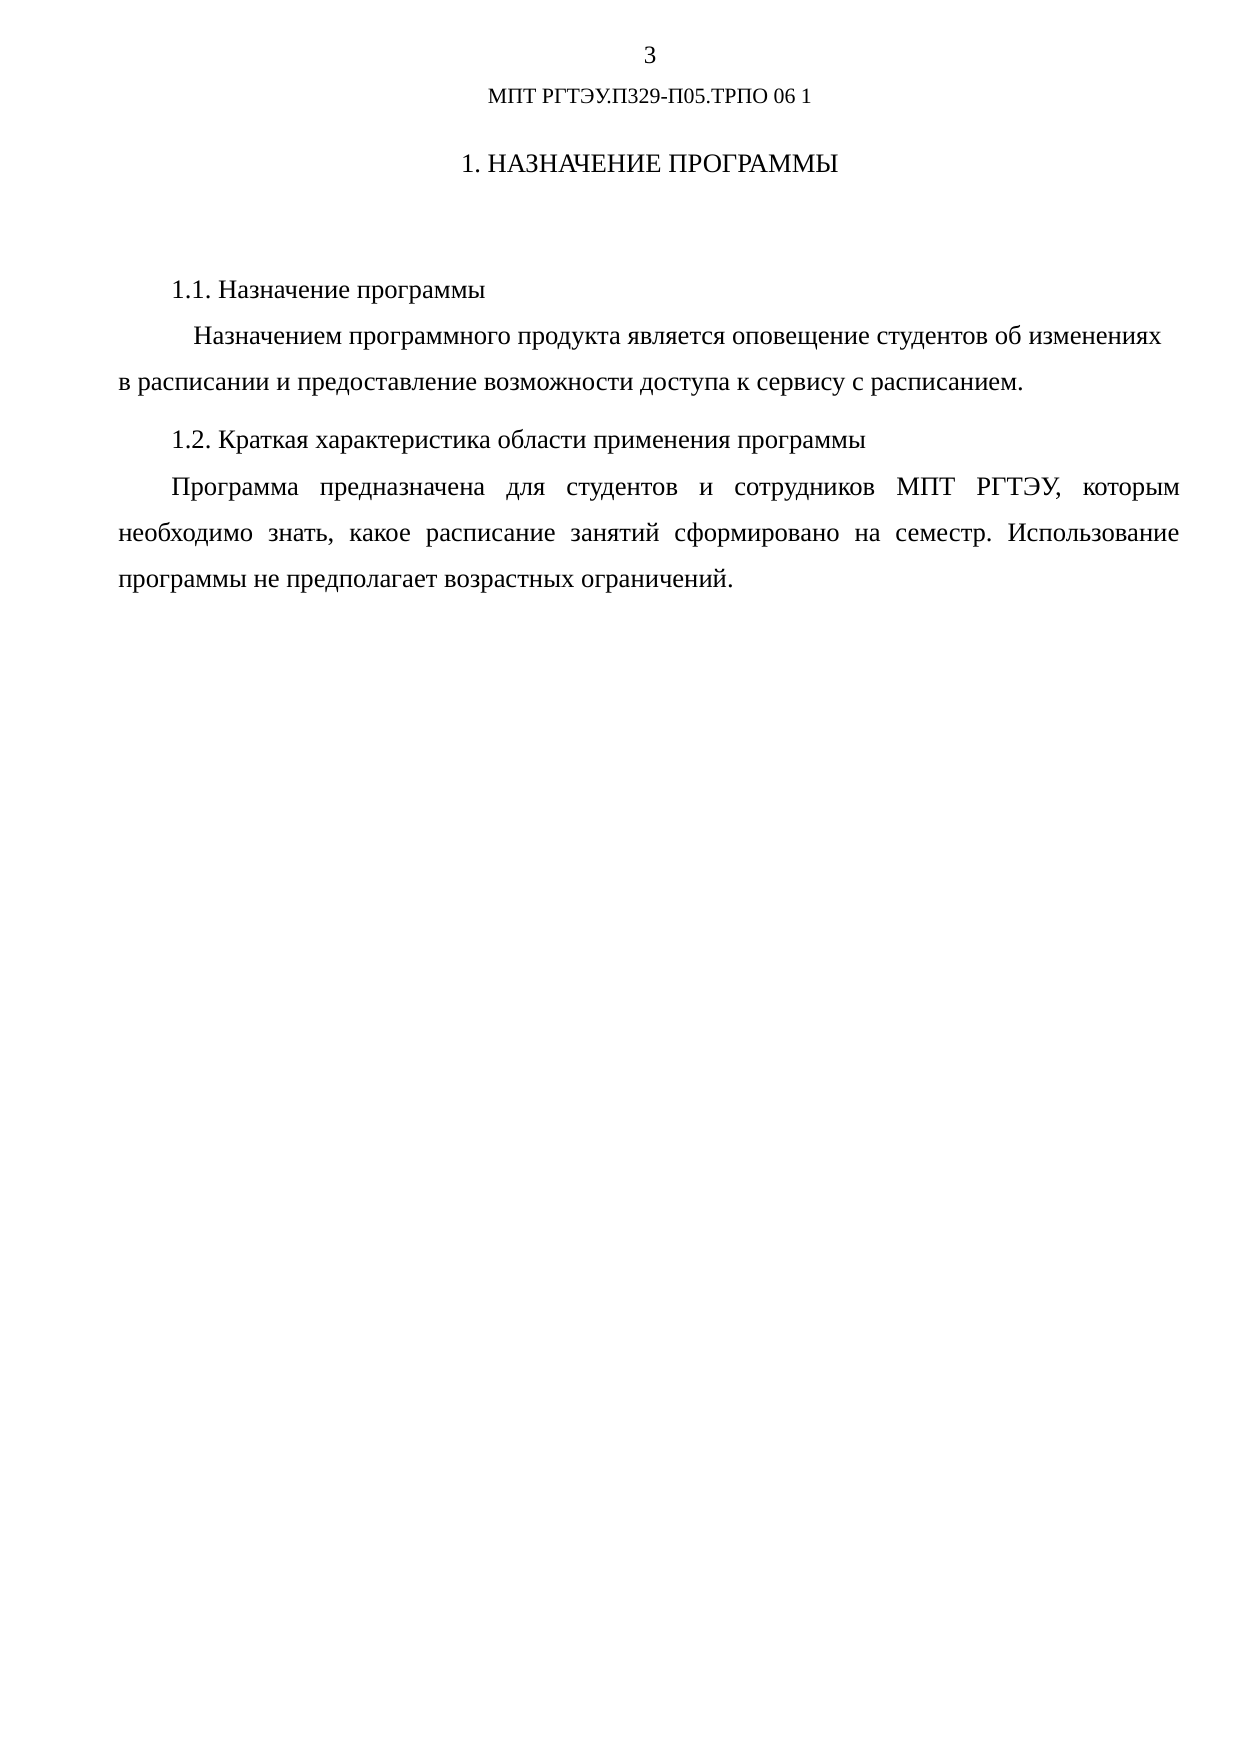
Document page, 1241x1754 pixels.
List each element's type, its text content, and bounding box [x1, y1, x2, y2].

subtitle Краткая характеристика области применения программы [118, 424, 1181, 455]
text Программа предназначена для студентов и сотрудников МПТ РГТЭУ, которым необходимо знать, какое расписание занятий сформировано на семестр. Использование программы не предполагает возрастных ограничений. [118, 470, 1181, 593]
subtitle Назначение программы [118, 273, 1181, 304]
subtitle Назначение программы [118, 148, 1181, 178]
text Назначением программного продукта является оповещение студентов об изменениях в расписании и предоставление возможности доступа к сервису с расписанием. [118, 319, 1181, 396]
